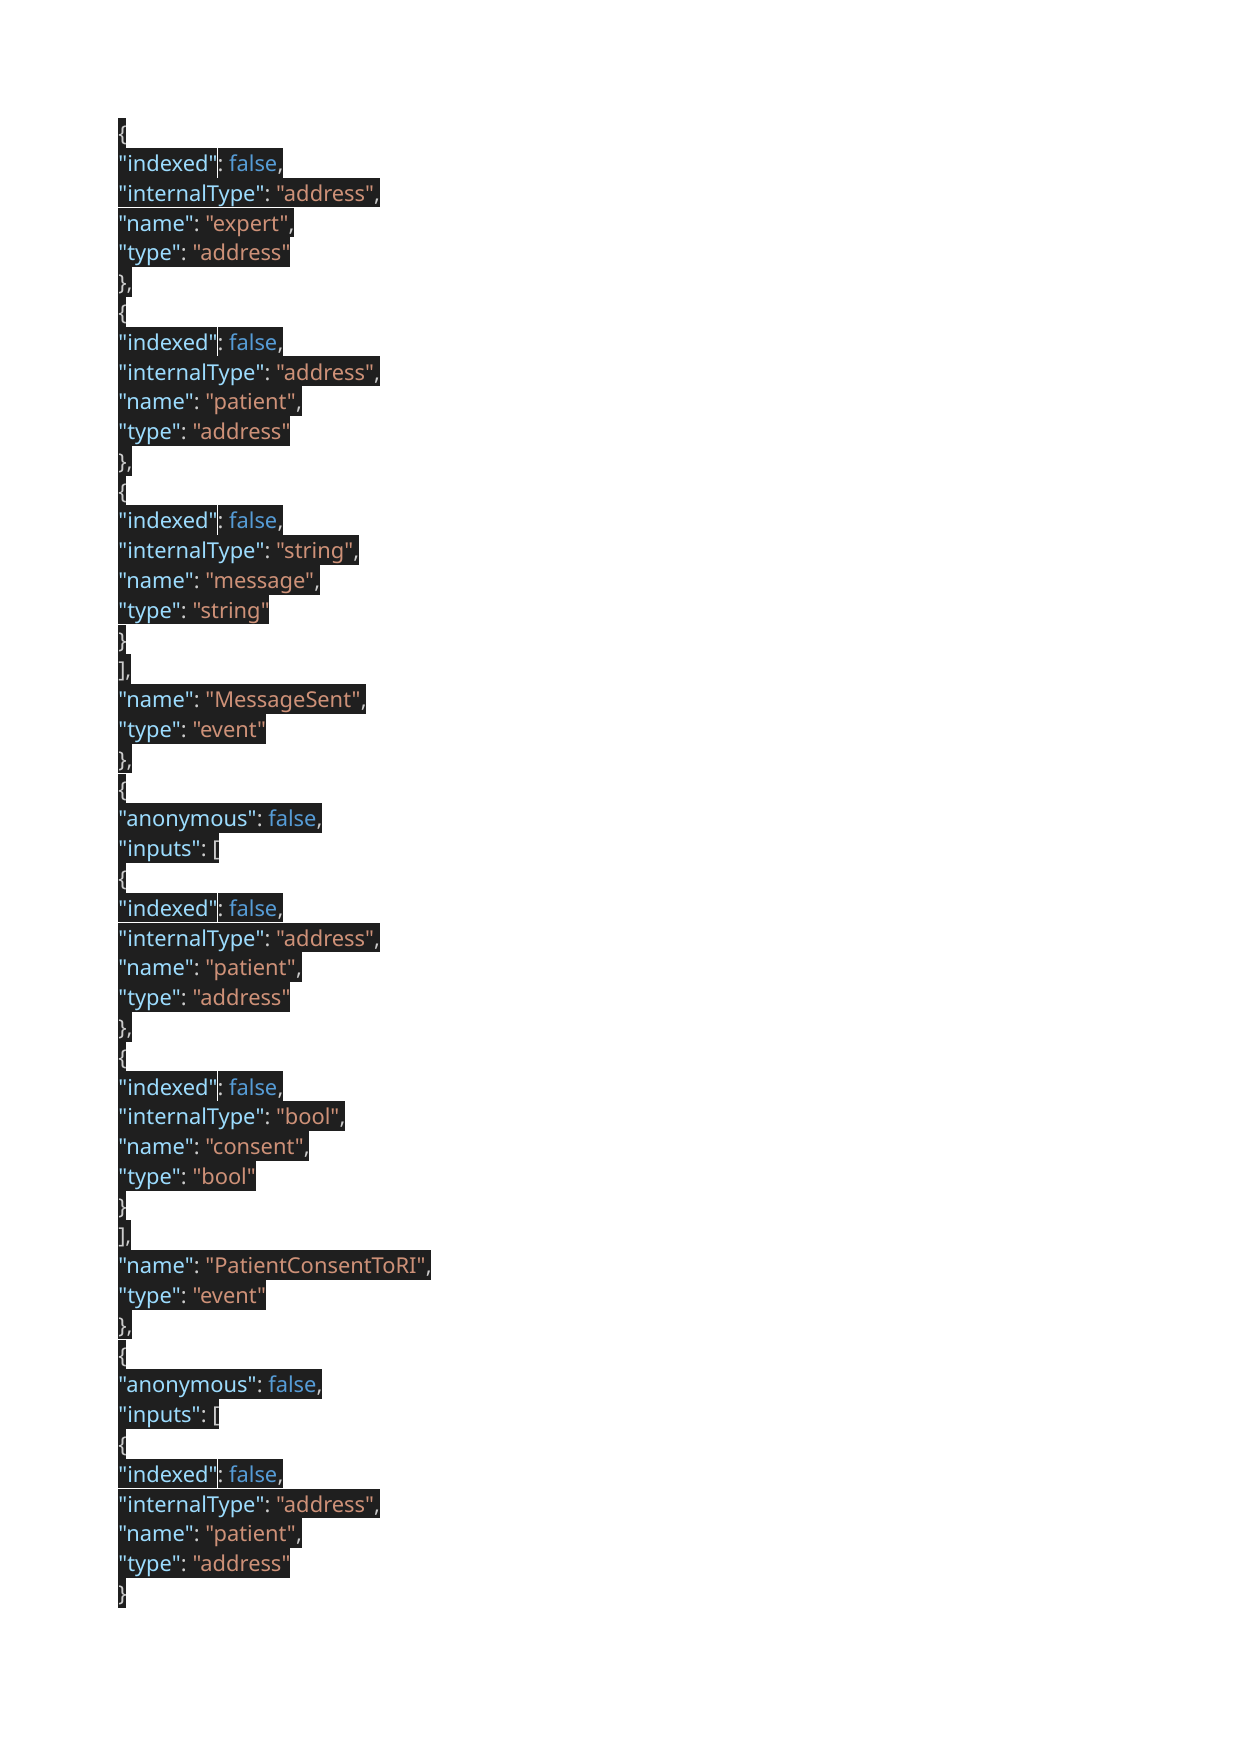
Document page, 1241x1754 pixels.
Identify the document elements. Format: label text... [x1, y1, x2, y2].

text "indexed": false, [118, 1459, 1122, 1488]
text { [118, 1339, 1122, 1369]
text }, [118, 744, 1122, 773]
text "type": "string" [118, 595, 1122, 624]
text "internalType": "string", [118, 535, 1122, 565]
text } [118, 624, 1122, 654]
text }, [118, 1012, 1122, 1042]
text "internalType": "address", [118, 922, 1122, 952]
text "type": "bool" [118, 1161, 1122, 1191]
text "name": "MessageSent", [118, 684, 1122, 714]
text "type": "address" [118, 1548, 1122, 1578]
text { [118, 297, 1122, 327]
text "anonymous": false, [118, 803, 1122, 833]
text "name": "PatientConsentToRI", [118, 1250, 1122, 1280]
text "type": "event" [118, 1280, 1122, 1310]
text { [118, 1429, 1122, 1459]
text "internalType": "address", [118, 1488, 1122, 1518]
text }, [118, 1310, 1122, 1339]
text "name": "patient", [118, 386, 1122, 416]
text "name": "patient", [118, 952, 1122, 982]
text } [118, 1191, 1122, 1220]
text "name": "consent", [118, 1131, 1122, 1161]
text "name": "expert", [118, 207, 1122, 237]
text "indexed": false, [118, 148, 1122, 178]
text }, [118, 446, 1122, 476]
text "type": "event" [118, 714, 1122, 744]
text "internalType": "address", [118, 356, 1122, 386]
text { [118, 1042, 1122, 1071]
text "type": "address" [118, 982, 1122, 1012]
text "name": "patient", [118, 1518, 1122, 1548]
text { [118, 773, 1122, 803]
text "internalType": "bool", [118, 1101, 1122, 1131]
text ], [118, 654, 1122, 684]
text "indexed": false, [118, 327, 1122, 356]
text { [118, 863, 1122, 893]
text { [118, 476, 1122, 505]
text }, [118, 267, 1122, 297]
text "inputs": [ [118, 833, 1122, 863]
text "type": "address" [118, 416, 1122, 446]
text "internalType": "address", [118, 178, 1122, 207]
text "indexed": false, [118, 1071, 1122, 1101]
text "indexed": false, [118, 505, 1122, 535]
text ], [118, 1220, 1122, 1250]
text "indexed": false, [118, 893, 1122, 922]
text "type": "address" [118, 237, 1122, 267]
text "name": "message", [118, 565, 1122, 595]
text "anonymous": false, [118, 1369, 1122, 1399]
text "inputs": [ [118, 1399, 1122, 1429]
text } [118, 1578, 1122, 1608]
text { [118, 118, 1122, 148]
